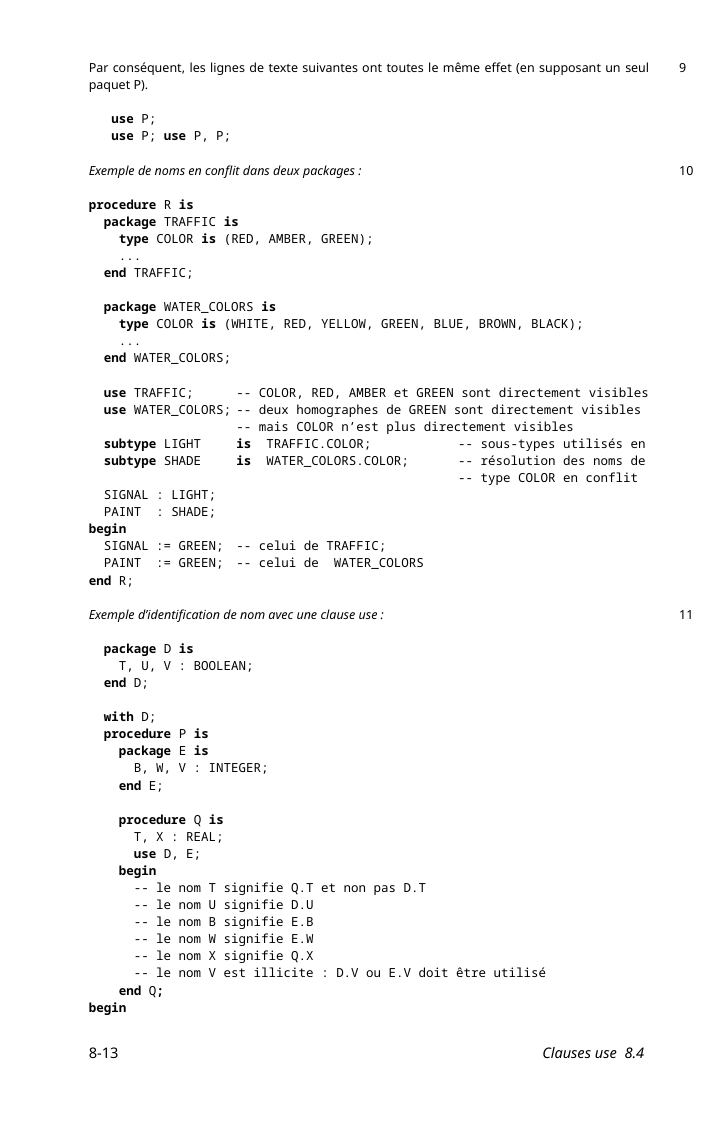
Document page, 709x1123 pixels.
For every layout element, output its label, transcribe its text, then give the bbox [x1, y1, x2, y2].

text package D is [88, 640, 649, 657]
text T, X : REAL; [88, 828, 649, 845]
text package TRAFFIC is [88, 213, 649, 230]
text PAINT := GREEN; -- celui de WATER_COLORS [88, 554, 649, 572]
text Par conséquent, les lignes de texte suivantes ont toutes le même effet (en supposant un seul paquet P). [88, 59, 649, 93]
text T, U, V : BOOLEAN; [88, 657, 649, 674]
text end E; [88, 777, 649, 794]
text Exemple de noms en conflit dans deux packages : [88, 162, 649, 179]
text package E is [88, 742, 649, 759]
text package WATER_COLORS is [88, 298, 649, 315]
text use D, E; [88, 845, 649, 862]
text procedure Q is [88, 811, 649, 828]
text -- le nom X signifie Q.X [88, 947, 649, 964]
text end TRAFFIC; [88, 264, 649, 281]
text PAINT : SHADE; [88, 503, 649, 520]
text -- type COLOR en conflit [88, 469, 649, 486]
text end D; [88, 674, 649, 691]
text -- le nom U signifie D.U [88, 896, 649, 913]
text procedure R is [88, 196, 649, 213]
text begin [88, 520, 649, 537]
text end Q; [88, 982, 649, 999]
text SIGNAL := GREEN; -- celui de TRAFFIC; [88, 537, 649, 554]
text -- le nom T signifie Q.T et non pas D.T [88, 879, 649, 896]
text use P; use P, P; [88, 127, 649, 144]
text procedure P is [88, 725, 649, 742]
text -- le nom V est illicite : D.V ou E.V doit être utilisé [88, 964, 649, 982]
text end WATER_COLORS; [88, 349, 649, 367]
text -- le nom B signifie E.B [88, 913, 649, 930]
text B, W, V : INTEGER; [88, 759, 649, 777]
text SIGNAL : LIGHT; [88, 486, 649, 503]
text type COLOR is (RED, AMBER, GREEN); [88, 230, 649, 247]
text subtype SHADE is WATER_COLORS.COLOR; -- résolution des noms de [88, 452, 649, 469]
text type COLOR is (WHITE, RED, YELLOW, GREEN, BLUE, BROWN, BLACK); [88, 315, 649, 332]
text Exemple d’identification de nom avec une clause use : [88, 606, 649, 623]
text use P; [88, 110, 649, 127]
text begin [88, 862, 649, 879]
text -- mais COLOR n’est plus directement visibles [88, 418, 649, 435]
text ... [88, 332, 649, 349]
text use WATER_COLORS; -- deux homographes de GREEN sont directement visibles [88, 401, 649, 418]
text ... [88, 247, 649, 264]
text end R; [88, 572, 649, 589]
text with D; [88, 708, 649, 725]
text begin [88, 999, 649, 1016]
text subtype LIGHT is TRAFFIC.COLOR; -- sous-types utilisés en [88, 435, 649, 452]
text use TRAFFIC; -- COLOR, RED, AMBER et GREEN sont directement visibles [88, 384, 649, 401]
text -- le nom W signifie E.W [88, 930, 649, 947]
